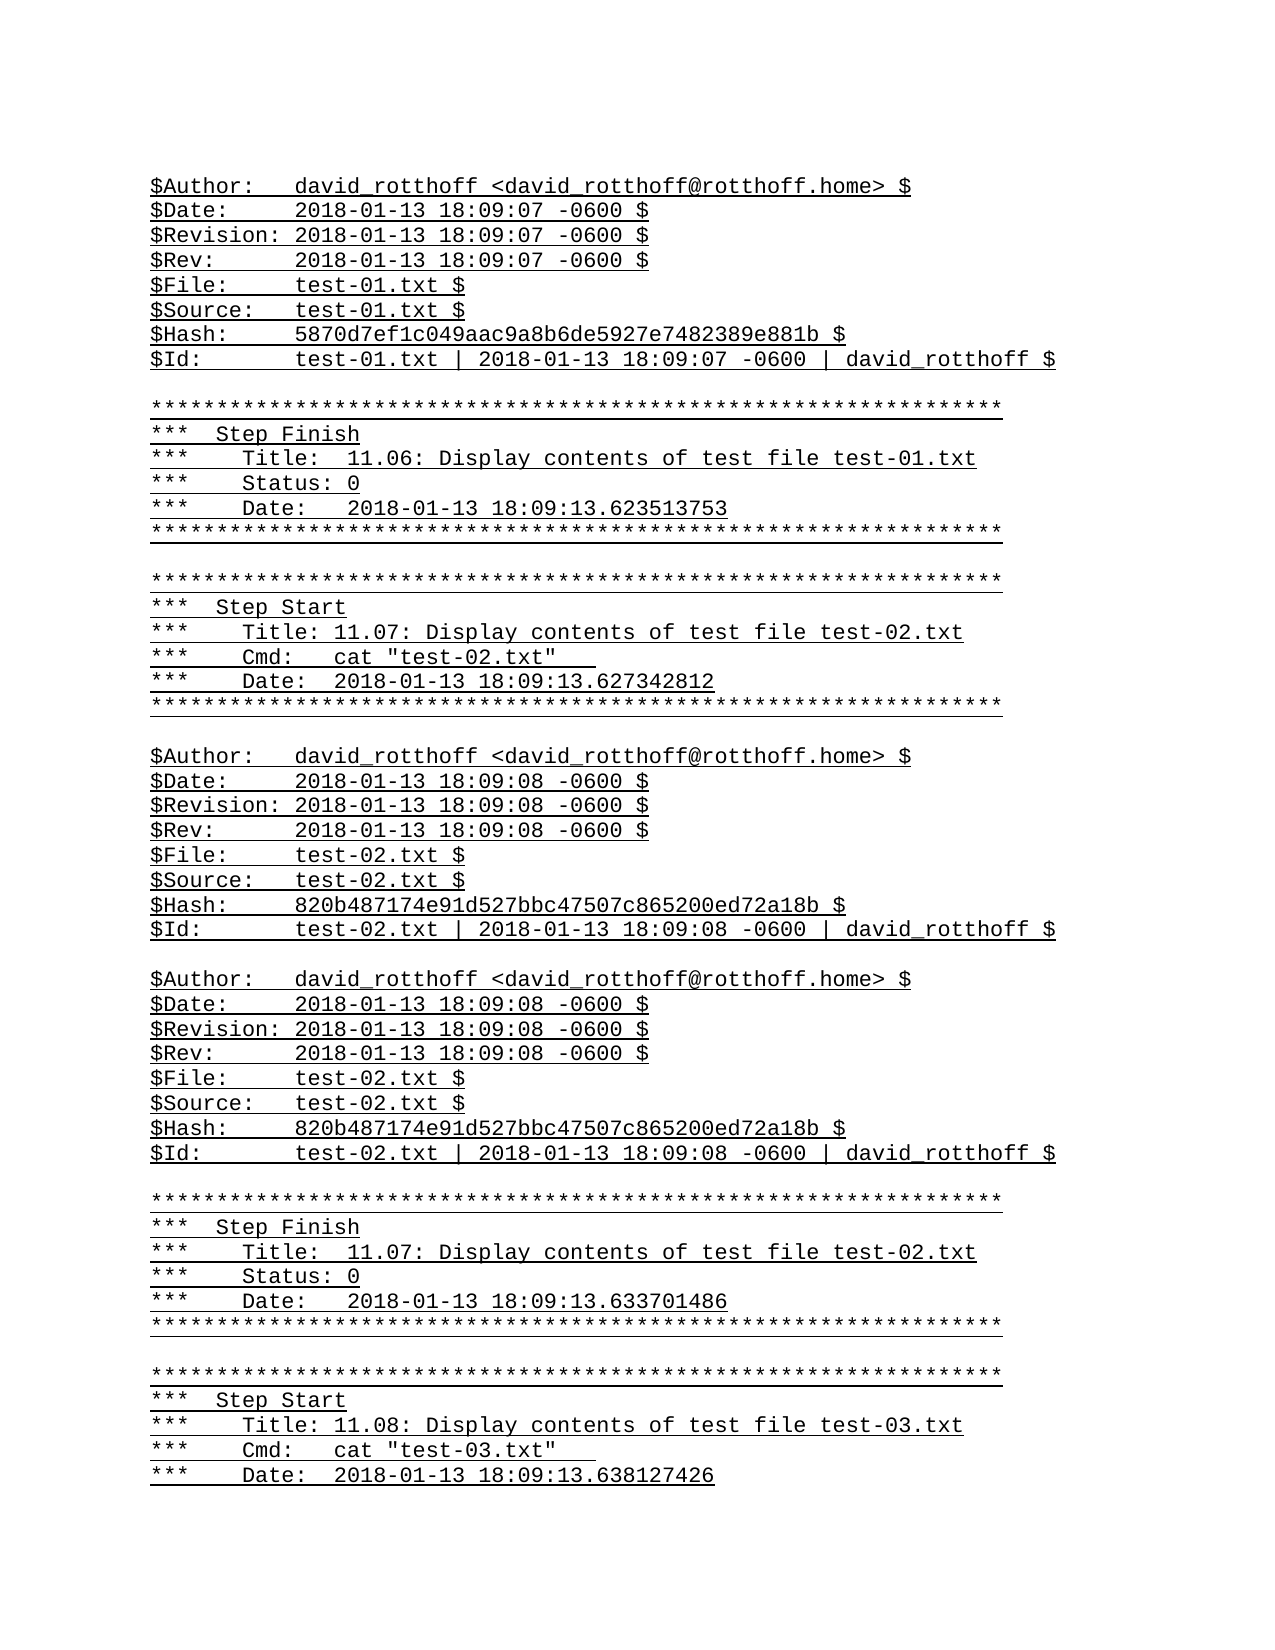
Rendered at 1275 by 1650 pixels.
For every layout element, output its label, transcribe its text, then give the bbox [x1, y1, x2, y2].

text ***************************************************************** [150, 522, 1125, 547]
text $Rev: 2018-01-13 18:09:08 -0600 $ [150, 819, 1125, 844]
text *** Cmd: cat "test-02.txt" [150, 646, 1125, 671]
text $Date: 2018-01-13 18:09:07 -0600 $ [150, 199, 1125, 224]
text $File: test-02.txt $ [150, 844, 1125, 869]
text *** Date: 2018-01-13 18:09:13.638127426 [150, 1464, 1125, 1489]
text $Source: test-02.txt $ [150, 1092, 1125, 1117]
text ***************************************************************** [150, 398, 1125, 423]
text *** Title: 11.08: Display contents of test file test-03.txt [150, 1414, 1125, 1439]
text ***************************************************************** [150, 571, 1125, 596]
text *** Status: 0 [150, 472, 1125, 497]
text *** Step Finish [150, 1216, 1125, 1241]
text $Author: david_rotthoff <david_rotthoff@rotthoff.home> $ [150, 175, 1125, 199]
text *** Step Finish [150, 423, 1125, 447]
text *** Title: 11.07: Display contents of test file test-02.txt [150, 621, 1125, 646]
text $Revision: 2018-01-13 18:09:08 -0600 $ [150, 794, 1125, 819]
text $Id: test-02.txt | 2018-01-13 18:09:08 -0600 | david_rotthoff $ [150, 1142, 1125, 1166]
text ***************************************************************** [150, 1315, 1125, 1340]
text $Rev: 2018-01-13 18:09:08 -0600 $ [150, 1042, 1125, 1067]
text $Id: test-02.txt | 2018-01-13 18:09:08 -0600 | david_rotthoff $ [150, 918, 1125, 943]
text *** Title: 11.06: Display contents of test file test-01.txt [150, 447, 1125, 472]
text $Date: 2018-01-13 18:09:08 -0600 $ [150, 993, 1125, 1018]
text *** Title: 11.07: Display contents of test file test-02.txt [150, 1241, 1125, 1266]
text $Hash: 5870d7ef1c049aac9a8b6de5927e7482389e881b $ [150, 323, 1125, 348]
text $Author: david_rotthoff <david_rotthoff@rotthoff.home> $ [150, 745, 1125, 770]
text *** Date: 2018-01-13 18:09:13.633701486 [150, 1290, 1125, 1315]
text *** Step Start [150, 1389, 1125, 1414]
text $Source: test-02.txt $ [150, 869, 1125, 894]
text *** Cmd: cat "test-03.txt" [150, 1439, 1125, 1464]
text $File: test-02.txt $ [150, 1067, 1125, 1092]
text $File: test-01.txt $ [150, 274, 1125, 299]
text $Revision: 2018-01-13 18:09:08 -0600 $ [150, 1018, 1125, 1042]
text $Hash: 820b487174e91d527bbc47507c865200ed72a18b $ [150, 1117, 1125, 1142]
text $Source: test-01.txt $ [150, 299, 1125, 323]
text ***************************************************************** [150, 1191, 1125, 1216]
text ***************************************************************** [150, 695, 1125, 720]
text $Rev: 2018-01-13 18:09:07 -0600 $ [150, 249, 1125, 274]
text *** Date: 2018-01-13 18:09:13.623513753 [150, 497, 1125, 522]
text $Revision: 2018-01-13 18:09:07 -0600 $ [150, 224, 1125, 249]
text $Author: david_rotthoff <david_rotthoff@rotthoff.home> $ [150, 968, 1125, 993]
text $Hash: 820b487174e91d527bbc47507c865200ed72a18b $ [150, 894, 1125, 918]
text *** Date: 2018-01-13 18:09:13.627342812 [150, 671, 1125, 695]
text $Id: test-01.txt | 2018-01-13 18:09:07 -0600 | david_rotthoff $ [150, 348, 1125, 373]
text *** Step Start [150, 596, 1125, 621]
text *** Status: 0 [150, 1266, 1125, 1290]
text ***************************************************************** [150, 1365, 1125, 1389]
text $Date: 2018-01-13 18:09:08 -0600 $ [150, 770, 1125, 794]
